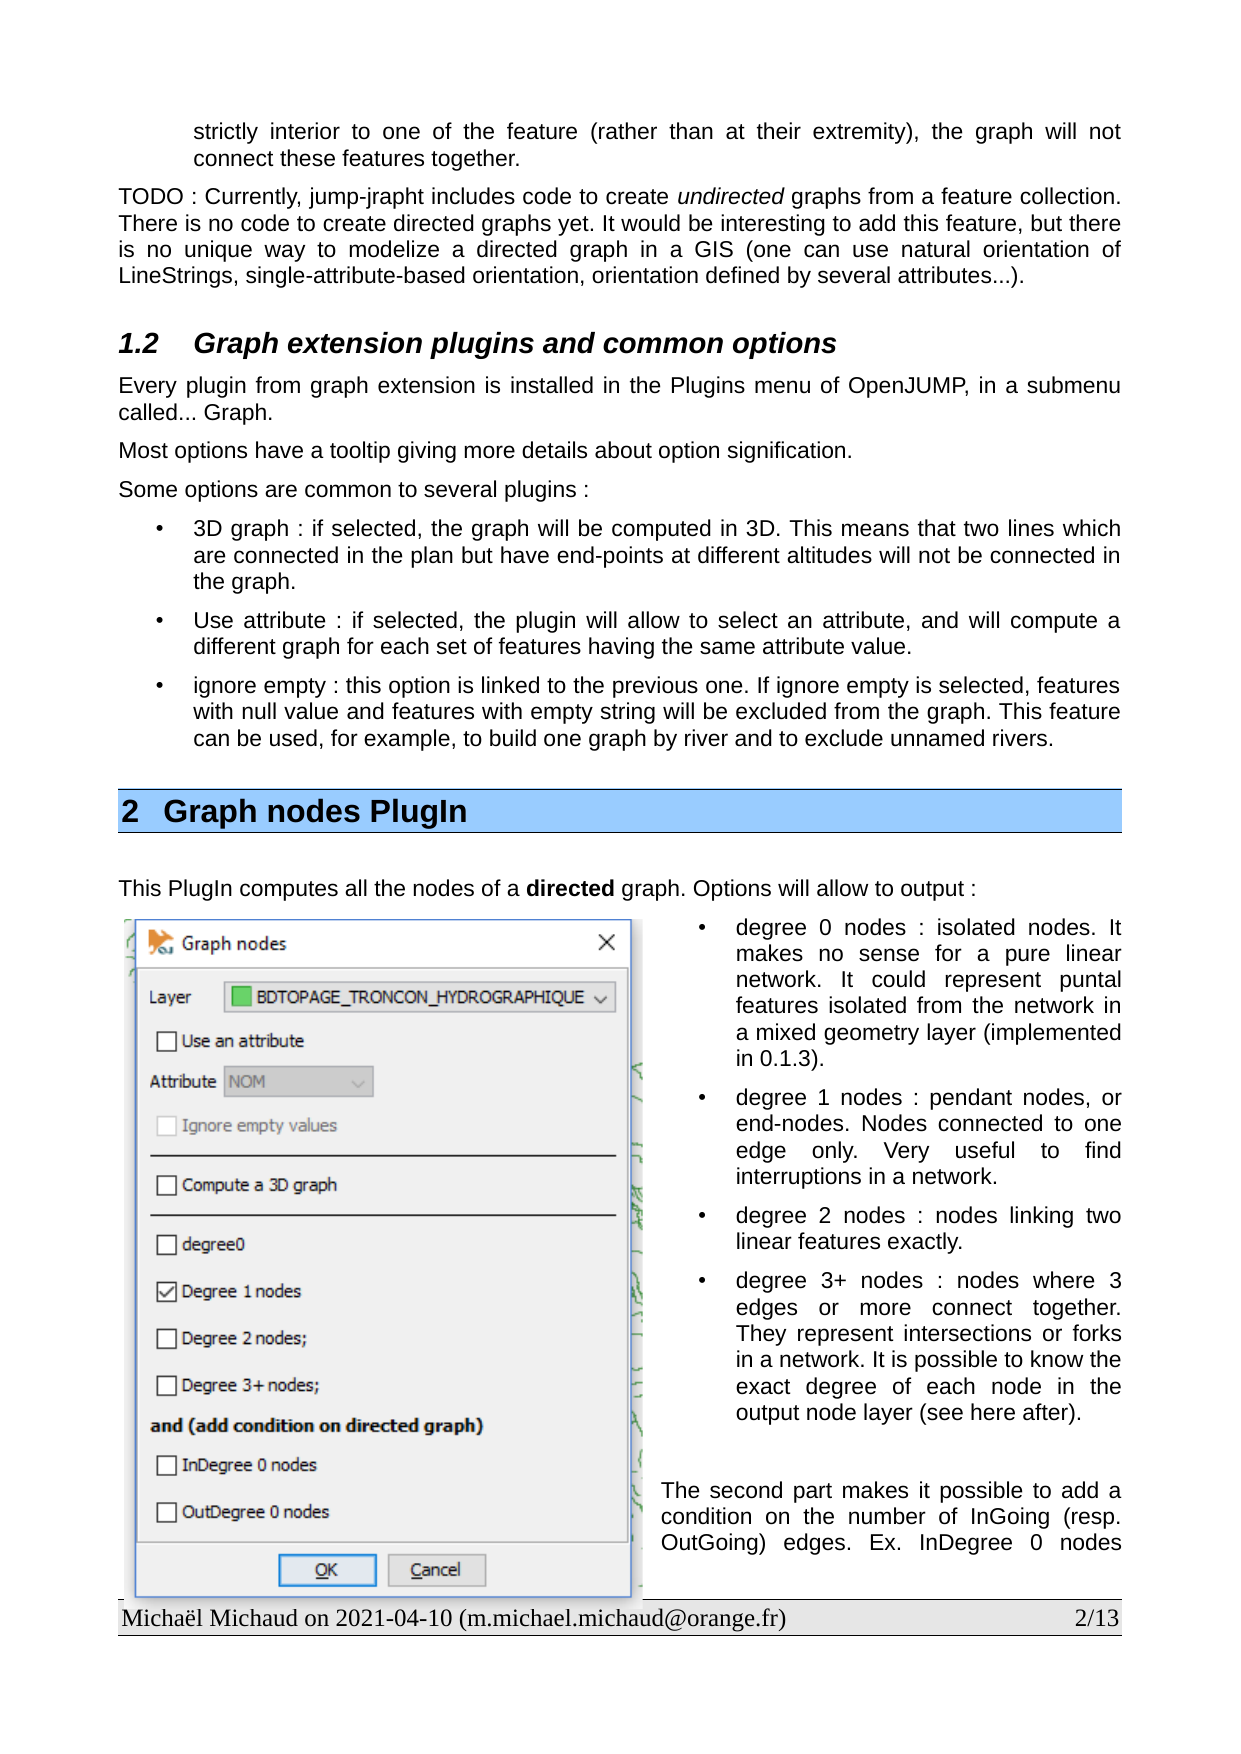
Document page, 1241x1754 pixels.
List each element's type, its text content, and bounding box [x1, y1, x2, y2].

picture [124, 919, 643, 1609]
list strictly interior to one of the feature (rather than at their extremity), the graph will not connect these features together. [156, 118, 1122, 171]
list degree 1 nodes : pendant nodes, or end-nodes. Nodes connected to one edge only. Very useful to find interruptions in a network. [643, 1084, 1122, 1189]
list 3D graph : if selected, the graph will be computed in 3D. This means that two lines which are connected in the plan but have end-points at different altitudes will not be connected in the graph. [156, 515, 1122, 594]
subtitle Graph extension plugins and common options [118, 326, 1122, 360]
list degree 0 nodes : isolated nodes. It makes no sense for a pure linear network. It could represent puntal features isolated from the network in a mixed geometry layer (implemented in 0.1.3). [156, 913, 1122, 1072]
text TODO : Currently, jump-jrapht includes code to create undirected graphs from a feature collection. There is no code to create directed graphs yet. It would be interesting to add this feature, but there is no unique way to modelize a directed graph in a GIS (one can use natural orientation of LineStrings, single-attribute-based orientation, orientation defined by several attributes...). [118, 183, 1122, 289]
text This PlugIn computes all the nodes of a directed graph. Options will allow to output : [118, 874, 1122, 901]
list degree 2 nodes : nodes linking two linear features exactly. [643, 1202, 1122, 1255]
list degree 3+ nodes : nodes where 3 edges or more connect together. They represent intersections or forks in a network. It is possible to know the exact degree of each node in the output node layer (see here after). [643, 1267, 1122, 1425]
text Some options are common to several plugins : [118, 476, 1122, 503]
list The second part makes it possible to add a condition on the number of InGoing (resp. OutGoing) edges. Ex. InDegree 0 nodes [643, 1477, 1122, 1556]
subtitle Graph nodes PlugIn [118, 790, 1122, 832]
text Every plugin from graph extension is installed in the Plugins menu of OpenJUMP, in a submenu called... Graph. [118, 372, 1122, 425]
list ignore empty : this option is linked to the previous one. If ignore empty is selected, features with null value and features with empty string will be excluded from the graph. This feature can be used, for example, to build one graph by river and to exclude unnamed rivers. [156, 672, 1122, 751]
text Most options have a tooltip giving more details about option signification. [118, 437, 1122, 464]
list Use attribute : if selected, the plugin will allow to select an attribute, and will compute a different graph for each set of features having the same attribute value. [156, 607, 1122, 659]
